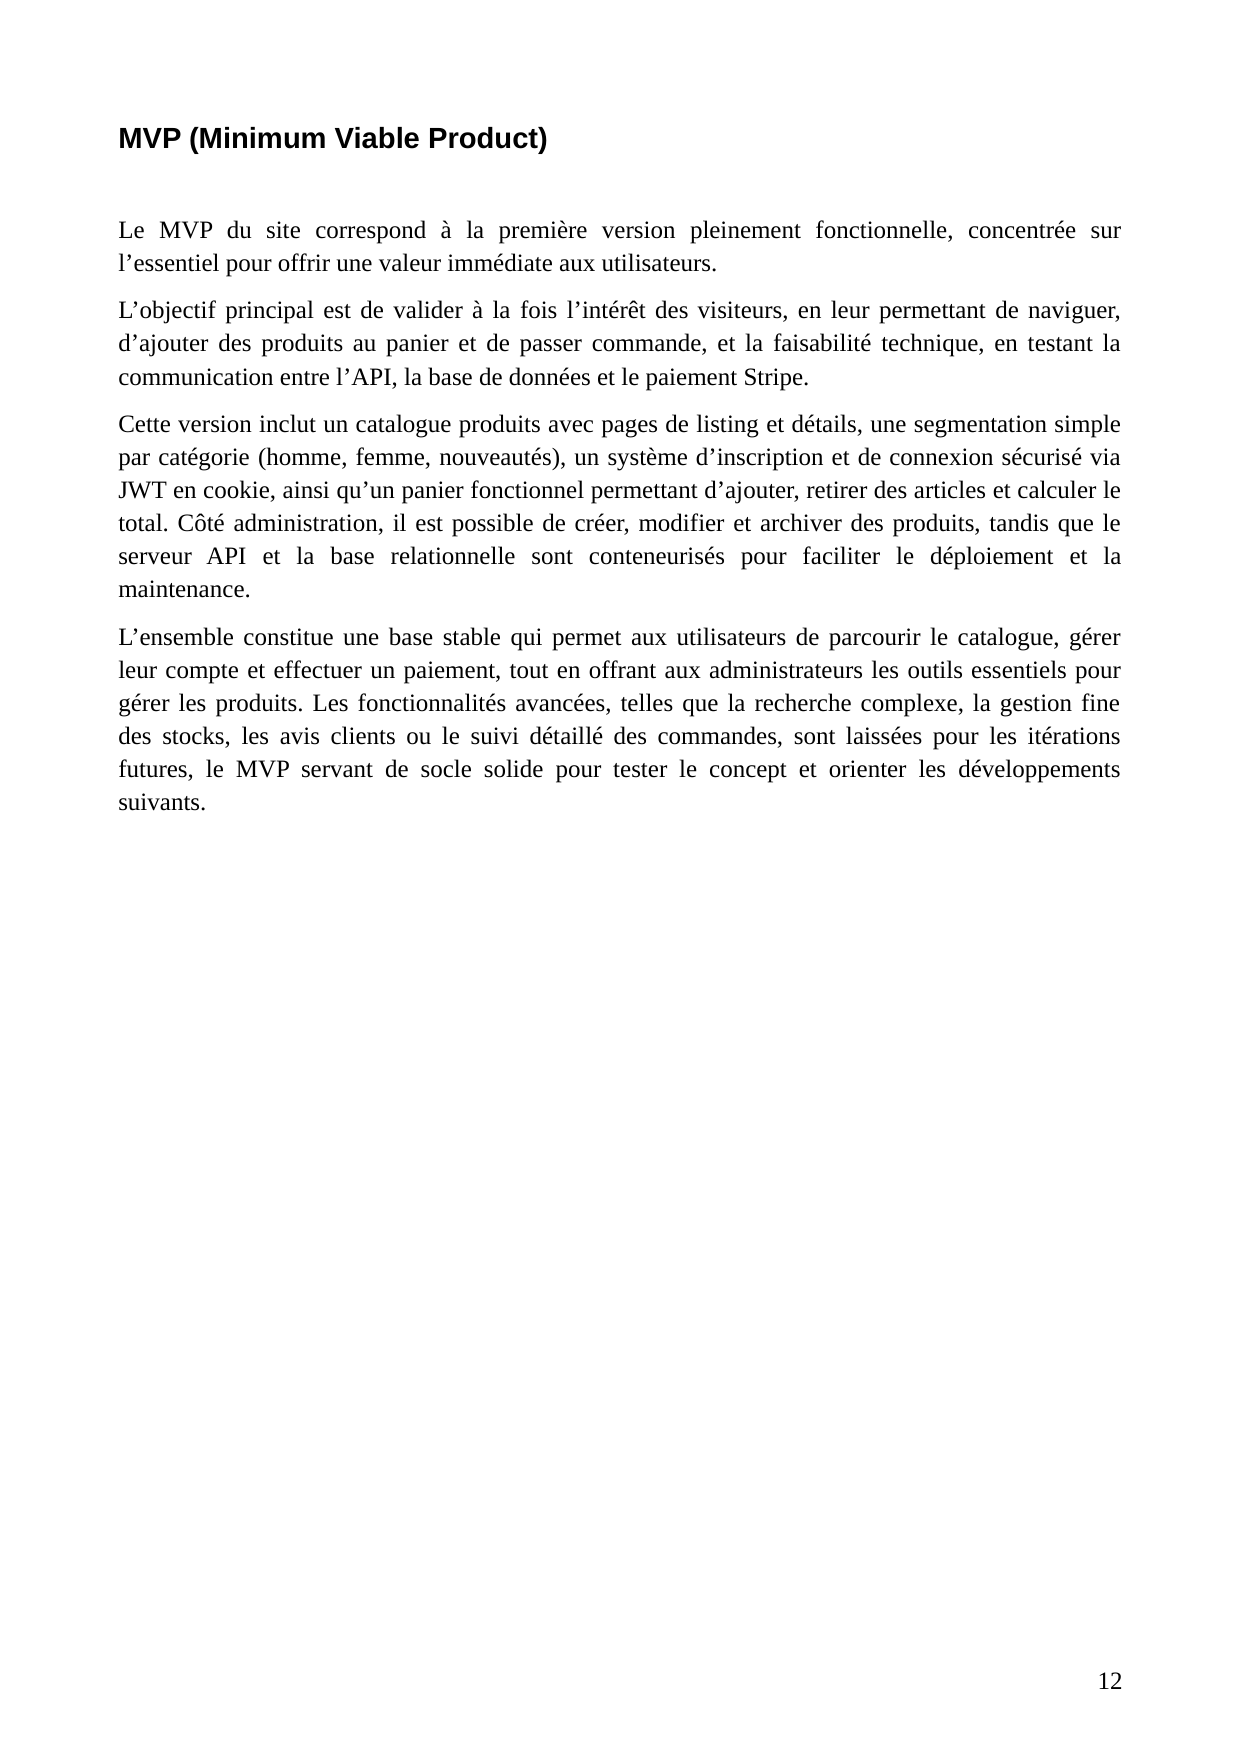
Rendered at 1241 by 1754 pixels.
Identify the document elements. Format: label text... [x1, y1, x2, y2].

text L’ensemble constitue une base stable qui permet aux utilisateurs de parcourir le catalogue, gérer leur compte et effectuer un paiement, tout en offrant aux administrateurs les outils essentiels pour gérer les produits. Les fonctionnalités avancées, telles que la recherche complexe, la gestion fine des stocks, les avis clients ou le suivi détaillé des commandes, sont laissées pour les itérations futures, le MVP servant de socle solide pour tester le concept et orienter les développements suivants. [118, 622, 1122, 816]
text L’objectif principal est de valider à la fois l’intérêt des visiteurs, en leur permettant de naviguer, d’ajouter des produits au panier et de passer commande, et la faisabilité technique, en testant la communication entre l’API, la base de données et le paiement Stripe. [118, 296, 1122, 390]
text Cette version inclut un catalogue produits avec pages de listing et détails, une segmentation simple par catégorie (homme, femme, nouveautés), un système d’inscription et de connexion sécurisé via JWT en cookie, ainsi qu’un panier fonctionnel permettant d’ajouter, retirer des articles et calculer le total. Côté administration, il est possible de créer, modifier et archiver des produits, tandis que le serveur API et la base relationnelle sont conteneurisés pour faciliter le déploiement et la maintenance. [118, 409, 1122, 603]
text Le MVP du site correspond à la première version pleinement fonctionnelle, concentrée sur l’essentiel pour offrir une valeur immédiate aux utilisateurs. [118, 215, 1122, 277]
subtitle MVP (Minimum Viable Product) [118, 121, 1122, 155]
